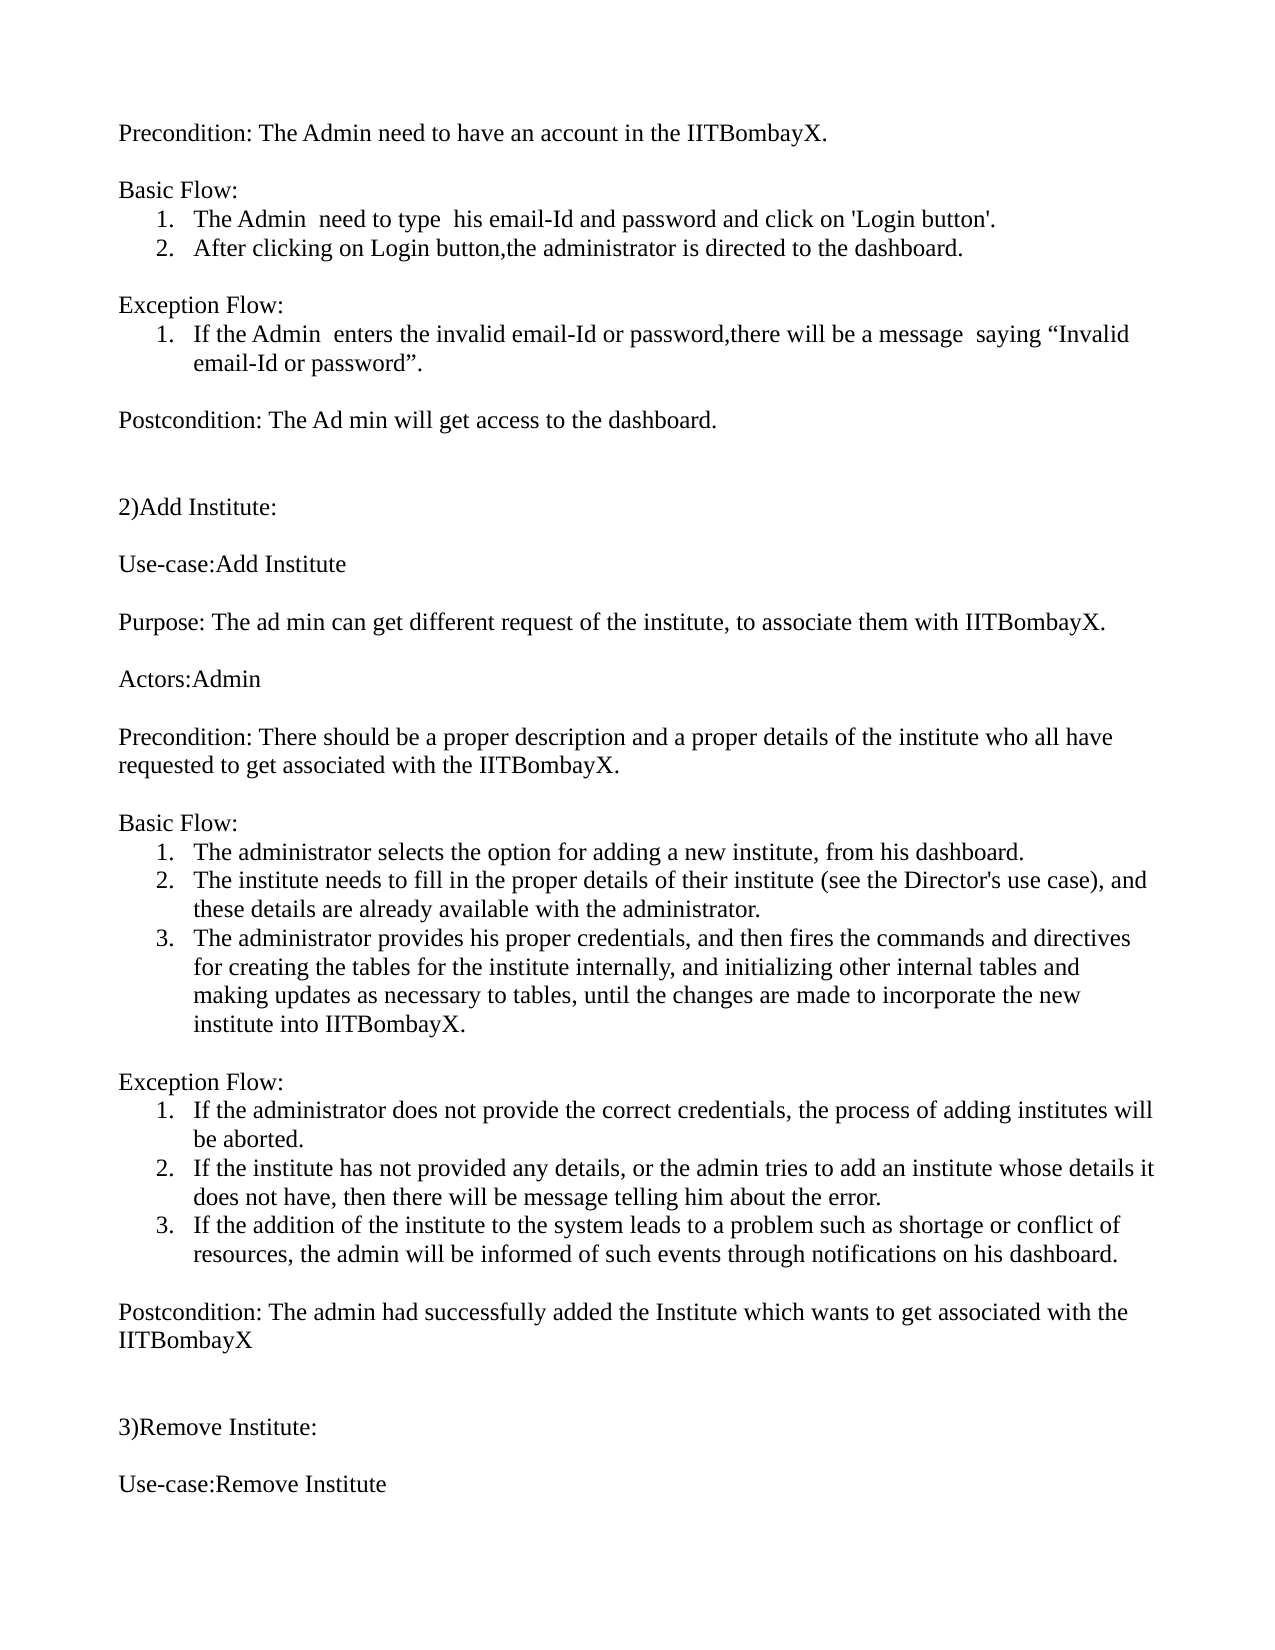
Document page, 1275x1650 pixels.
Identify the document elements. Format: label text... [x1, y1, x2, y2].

text Basic Flow: [118, 176, 1157, 204]
text Precondition: There should be a proper description and a proper details of the institute who all have requested to get associated with the IITBombayX. [118, 722, 1157, 779]
text Precondition: The Admin need to have an account in the IITBombayX. [118, 118, 1157, 147]
text Purpose: The ad min can get different request of the institute, to associate them with IITBombayX. [118, 607, 1157, 636]
list The administrator selects the option for adding a new institute, from his dashboard. [156, 837, 1157, 866]
text Exception Flow: [118, 291, 1157, 319]
text Use-case:Add Institute [118, 549, 1157, 578]
text 2)Add Institute: [118, 492, 1157, 521]
text Actors:Admin [118, 664, 1157, 693]
list If the Admin enters the invalid email-Id or password,there will be a message saying “Invalid email-Id or password”. [156, 319, 1157, 377]
text Postcondition: The Ad min will get access to the dashboard. [118, 406, 1157, 434]
text Exception Flow: [118, 1067, 1157, 1096]
list After clicking on Login button,the administrator is directed to the dashboard. [156, 233, 1157, 262]
list If the addition of the institute to the system leads to a problem such as shortage or conflict of resources, the admin will be informed of such events through notifications on his dashboard. [156, 1211, 1157, 1268]
list If the administrator does not provide the correct credentials, the process of adding institutes will be aborted. [156, 1096, 1157, 1153]
list The institute needs to fill in the proper details of their institute (see the Director's use case), and these details are already available with the administrator. [156, 866, 1157, 923]
text 3)Remove Institute: [118, 1412, 1157, 1441]
list The administrator provides his proper credentials, and then fires the commands and directives for creating the tables for the institute internally, and initializing other internal tables and making updates as necessary to tables, until the changes are made to incorporate the new institute into IITBombayX. [156, 923, 1157, 1038]
text Basic Flow: [118, 808, 1157, 837]
list If the institute has not provided any details, or the admin tries to add an institute whose details it does not have, then there will be message telling him about the error. [156, 1153, 1157, 1211]
text Use-case:Remove Institute [118, 1469, 1157, 1498]
text Postcondition: The admin had successfully added the Institute which wants to get associated with the IITBombayX [118, 1297, 1157, 1354]
list The Admin need to type his email-Id and password and click on 'Login button'. [156, 204, 1157, 233]
